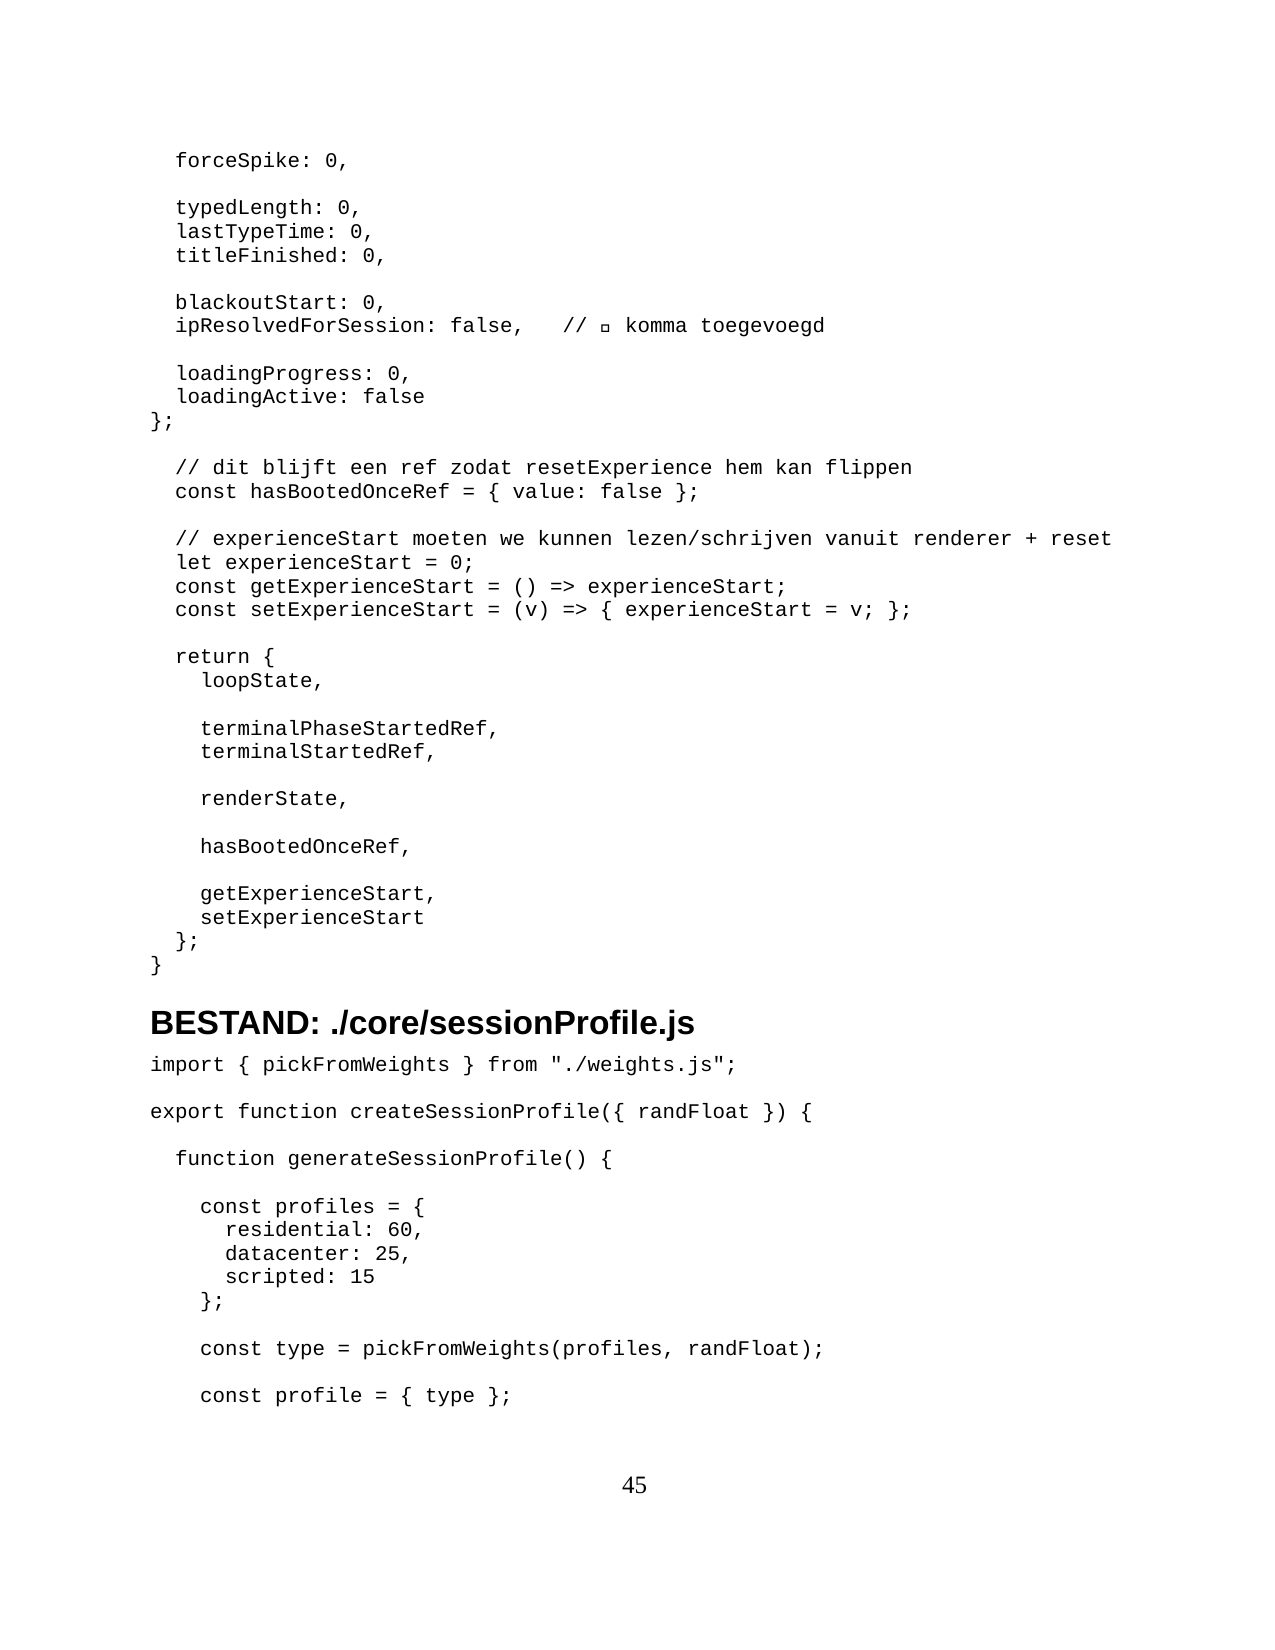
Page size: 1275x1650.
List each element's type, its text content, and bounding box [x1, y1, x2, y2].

text }; [150, 930, 1125, 954]
text // experienceStart moeten we kunnen lezen/schrijven vanuit renderer + reset [150, 528, 1125, 552]
text renderState, [150, 788, 1125, 812]
text function generateSessionProfile() { [150, 1148, 1125, 1172]
text titleFinished: 0, [150, 244, 1125, 268]
text getExperienceStart, [150, 883, 1125, 907]
text const hasBootedOnceRef = { value: false }; [150, 481, 1125, 505]
text const profiles = { [150, 1196, 1125, 1219]
text datacenter: 25, [150, 1243, 1125, 1267]
text }; [150, 1290, 1125, 1314]
text const type = pickFromWeights(profiles, randFloat); [150, 1337, 1125, 1361]
text forceSpike: 0, [150, 150, 1125, 174]
text import { pickFromWeights } from "./weights.js"; [150, 1054, 1125, 1077]
subtitle BESTAND: ./core/sessionProfile.js [150, 1003, 1125, 1041]
text lastTypeTime: 0, [150, 221, 1125, 244]
text export function createSessionProfile({ randFloat }) { [150, 1101, 1125, 1125]
text const getExperienceStart = () => experienceStart; [150, 576, 1125, 599]
text ipResolvedForSession: false, // ✅ komma toegevoegd [150, 316, 1125, 339]
text }; [150, 410, 1125, 434]
text loadingActive: false [150, 386, 1125, 410]
text const profile = { type }; [150, 1385, 1125, 1408]
text } [150, 954, 1125, 978]
text loadingProgress: 0, [150, 363, 1125, 386]
text // dit blijft een ref zodat resetExperience hem kan flippen [150, 457, 1125, 481]
text residential: 60, [150, 1219, 1125, 1243]
text let experienceStart = 0; [150, 552, 1125, 576]
text const setExperienceStart = (v) => { experienceStart = v; }; [150, 599, 1125, 623]
text typedLength: 0, [150, 197, 1125, 221]
text return { [150, 647, 1125, 670]
text terminalPhaseStartedRef, [150, 717, 1125, 741]
text terminalStartedRef, [150, 741, 1125, 765]
text loopState, [150, 670, 1125, 694]
text scripted: 15 [150, 1267, 1125, 1290]
text setExperienceStart [150, 907, 1125, 930]
text blackoutStart: 0, [150, 292, 1125, 316]
text hasBootedOnceRef, [150, 836, 1125, 859]
